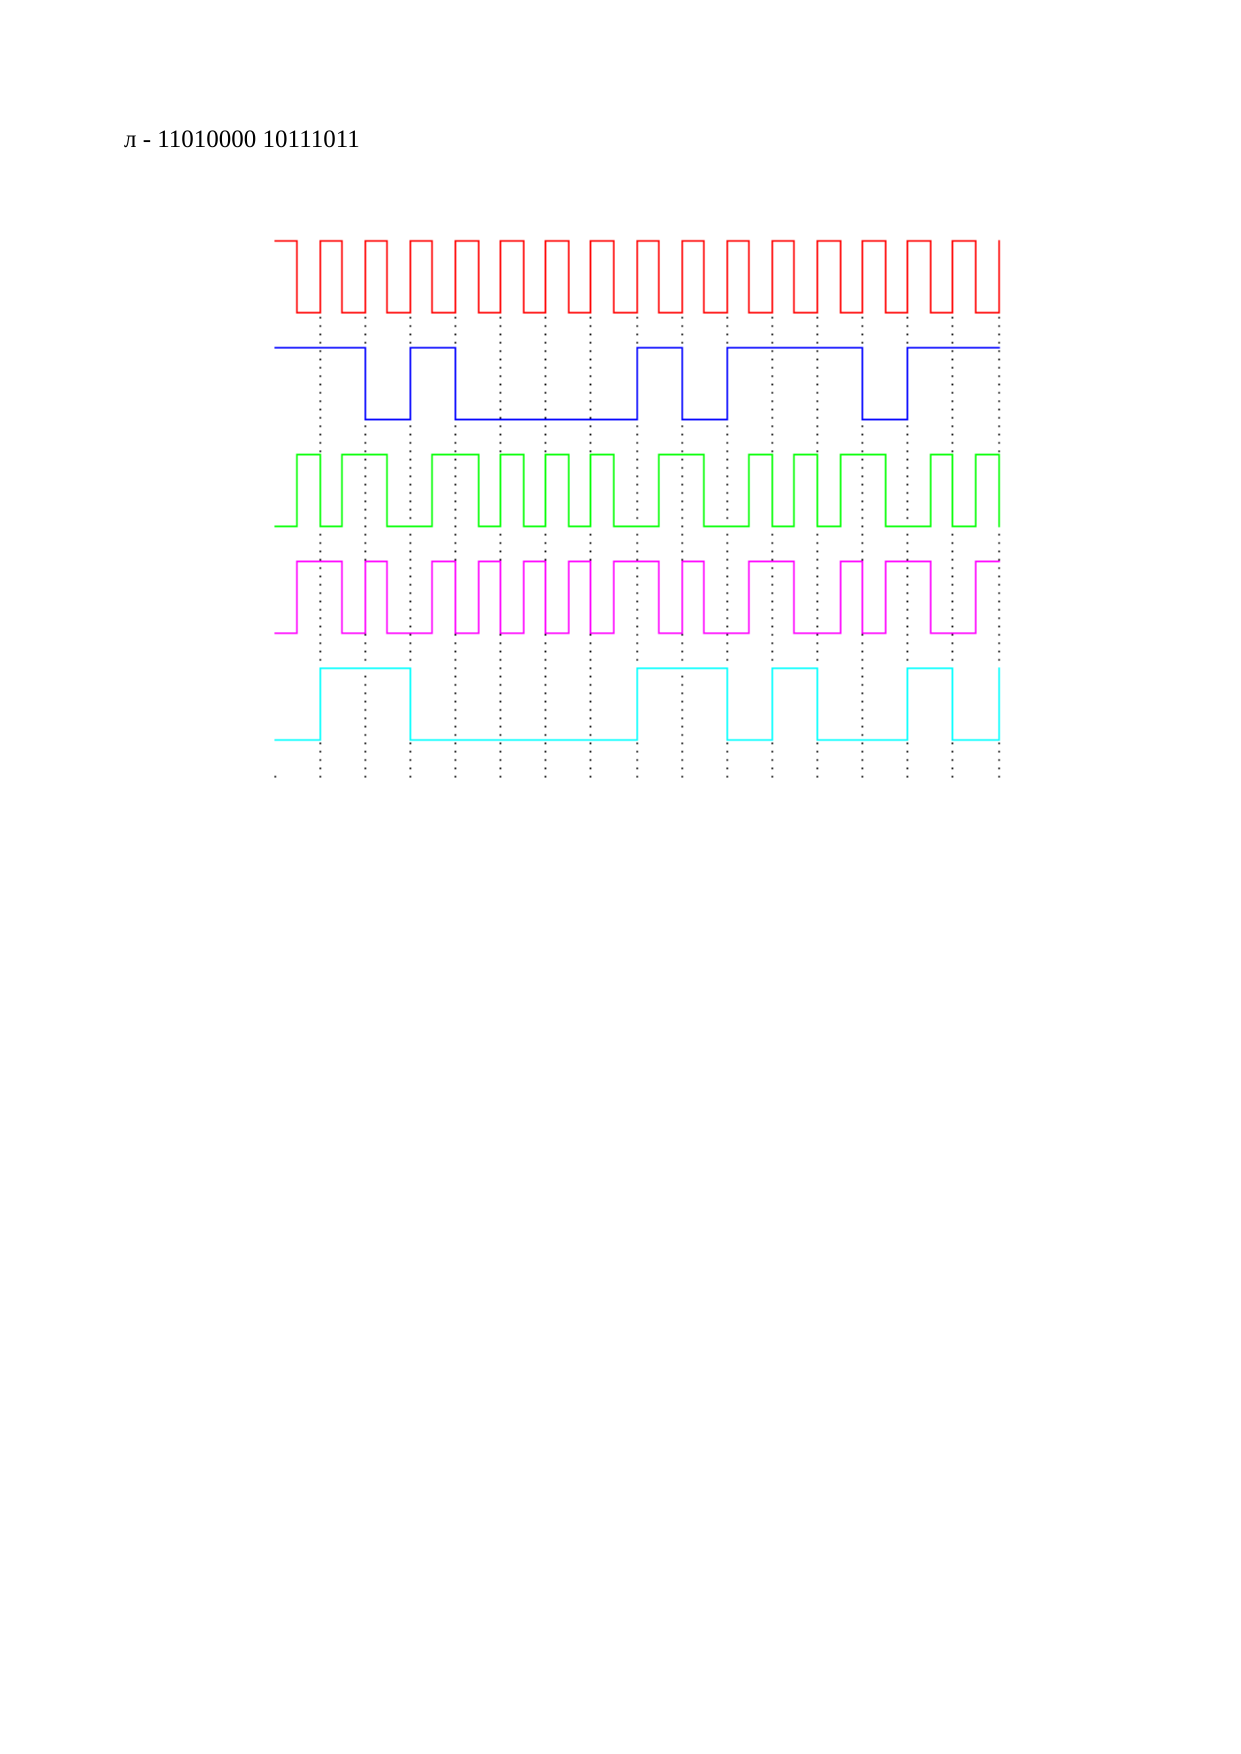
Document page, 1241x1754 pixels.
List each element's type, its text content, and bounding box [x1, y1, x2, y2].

picture [153, 152, 1087, 853]
table_cell л - 11010000 10111011 [118, 118, 1122, 887]
